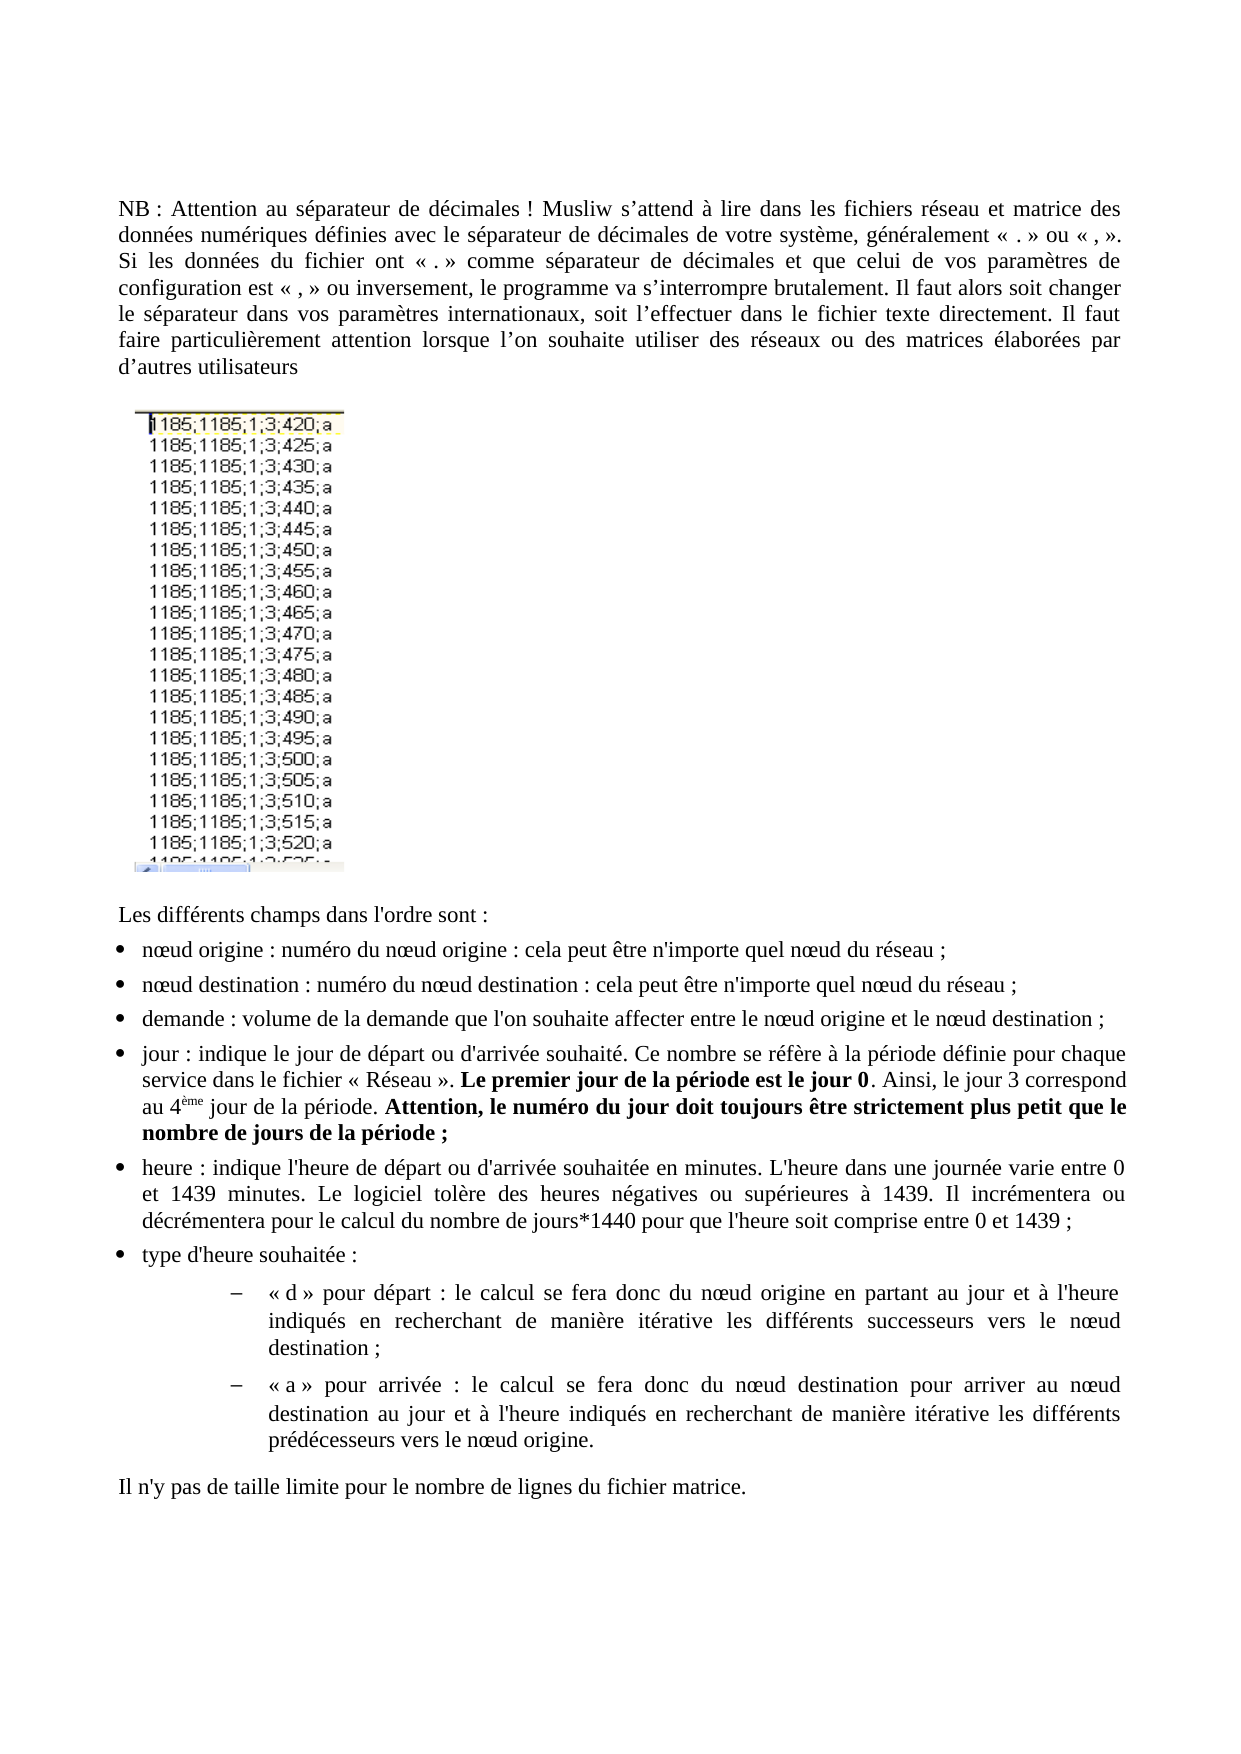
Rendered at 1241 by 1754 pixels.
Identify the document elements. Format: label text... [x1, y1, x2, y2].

picture [134, 409, 345, 872]
list jour : indique le jour de départ ou d'arrivée souhaité. Ce nombre se réfère à la période définie pour chaque service dans le fichier « Réseau ». Le premier jour de la période est le jour 0. Ainsi, le jour 3 correspond au 4ème jour de la période. Attention, le numéro du jour doit toujours être strictement plus petit que le nombre de jours de la période ; [116, 1040, 1127, 1146]
text Il n'y pas de taille limite pour le nombre de lignes du fichier matrice. [118, 1473, 1122, 1499]
list « a » pour arrivée : le calcul se fera donc du nœud destination pour arriver au nœud destination au jour et à l'heure indiqués en recherchant de manière itérative les différents prédécesseurs vers le nœud origine. [231, 1368, 1122, 1452]
list nœud origine : numéro du nœud origine : cela peut être n'importe quel nœud du réseau ; [116, 936, 1127, 962]
list demande : volume de la demande que l'on souhaite affecter entre le nœud origine et le nœud destination ; [116, 1006, 1127, 1032]
list « d » pour départ : le calcul se fera donc du nœud origine en partant au jour et à l'heure indiqués en recherchant de manière itérative les différents successeurs vers le nœud destination ; [231, 1276, 1122, 1360]
list type d'heure souhaitée : [116, 1241, 1127, 1268]
text NB : Attention au séparateur de décimales ! Musliw s’attend à lire dans les fichiers réseau et matrice des données numériques définies avec le séparateur de décimales de votre système, généralement « . » ou « , ». Si les données du fichier ont « . » comme séparateur de décimales et que celui de vos paramètres de configuration est « , » ou inversement, le programme va s’interrompre brutalement. Il faut alors soit changer le séparateur dans vos paramètres internationaux, soit l’effectuer dans le fichier texte directement. Il faut faire particulièrement attention lorsque l’on souhaite utiliser des réseaux ou des matrices élaborées par d’autres utilisateurs [118, 195, 1122, 379]
text Les différents champs dans l'ordre sont : [118, 901, 1122, 928]
list heure : indique l'heure de départ ou d'arrivée souhaitée en minutes. L'heure dans une journée varie entre 0 et 1439 minutes. Le logiciel tolère des heures négatives ou supérieures à 1439. Il incrémentera ou décrémentera pour le calcul du nombre de jours*1440 pour que l'heure soit comprise entre 0 et 1439 ; [116, 1154, 1127, 1233]
list nœud destination : numéro du nœud destination : cela peut être n'importe quel nœud du réseau ; [116, 971, 1127, 997]
